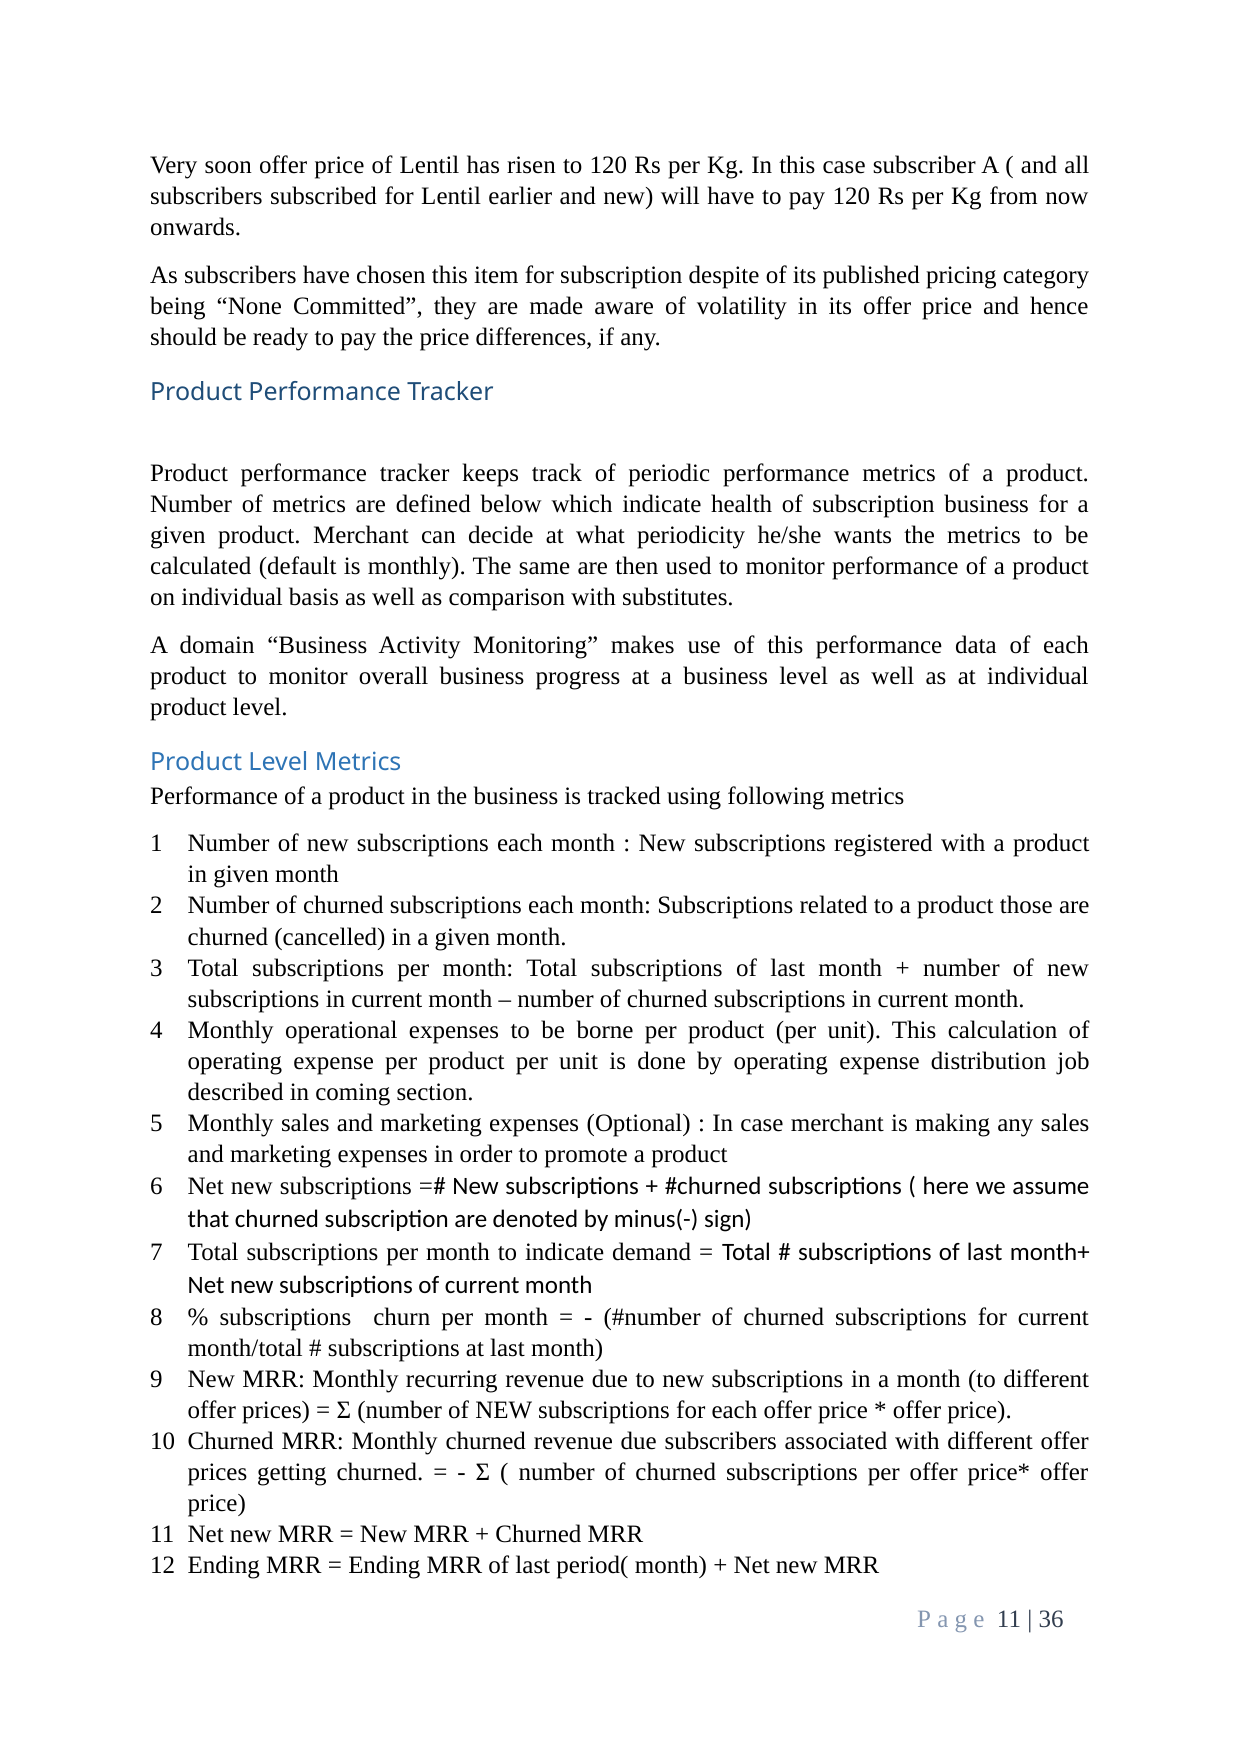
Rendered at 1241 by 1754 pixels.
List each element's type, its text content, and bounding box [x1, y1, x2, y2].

list % subscriptions churn per month = - (#number of churned subscriptions for current month/total # subscriptions at last month) [150, 1302, 1090, 1361]
subtitle Product Performance Tracker [150, 374, 1090, 408]
text Product performance tracker keeps track of periodic performance metrics of a product. Number of metrics are defined below which indicate health of subscription business for a given product. Merchant can decide at what periodicity he/she wants the metrics to be calculated (default is monthly). The same are then used to monitor performance of a product on individual basis as well as comparison with substitutes. [150, 458, 1090, 611]
subtitle Product Level Metrics [150, 744, 1090, 778]
list Churned MRR: Monthly churned revenue due subscribers associated with different offer prices getting churned. = - Σ ( number of churned subscriptions per offer price* offer price) [150, 1426, 1090, 1517]
text Very soon offer price of Lentil has risen to 120 Rs per Kg. In this case subscriber A ( and all subscribers subscribed for Lentil earlier and new) will have to pay 120 Rs per Kg from now onwards. [150, 150, 1090, 241]
list Ending MRR = Ending MRR of last period( month) + Net new MRR [150, 1550, 1090, 1579]
list Monthly operational expenses to be borne per product (per unit). This calculation of operating expense per product per unit is done by operating expense distribution job described in coming section. [150, 1015, 1090, 1106]
list Number of churned subscriptions each month: Subscriptions related to a product those are churned (cancelled) in a given month. [150, 891, 1090, 950]
list New MRR: Monthly recurring revenue due to new subscriptions in a month (to different offer prices) = Σ (number of NEW subscriptions for each offer price * offer price). [150, 1364, 1090, 1423]
list Total subscriptions per month: Total subscriptions of last month + number of new subscriptions in current month – number of churned subscriptions in current month. [150, 953, 1090, 1012]
list Monthly sales and marketing expenses (Optional) : In case merchant is making any sales and marketing expenses in order to promote a product [150, 1108, 1090, 1168]
text As subscribers have chosen this item for subscription despite of its published pricing category being “None Committed”, they are made aware of volatility in its offer price and hence should be ready to pay the price differences, if any. [150, 260, 1090, 351]
list Net new MRR = New MRR + Churned MRR [150, 1519, 1090, 1548]
list Net new subscriptions =# New subscriptions + #churned subscriptions ( here we assume that churned subscription are denoted by minus(-) sign) [150, 1170, 1090, 1233]
text A domain “Business Activity Monitoring” makes use of this performance data of each product to monitor overall business progress at a business level as well as at individual product level. [150, 630, 1090, 721]
list Total subscriptions per month to indicate demand = Total # subscriptions of last month+ Net new subscriptions of current month [150, 1236, 1090, 1299]
text Performance of a product in the business is tracked using following metrics [150, 781, 1090, 809]
list Number of new subscriptions each month : New subscriptions registered with a product in given month [150, 828, 1090, 888]
